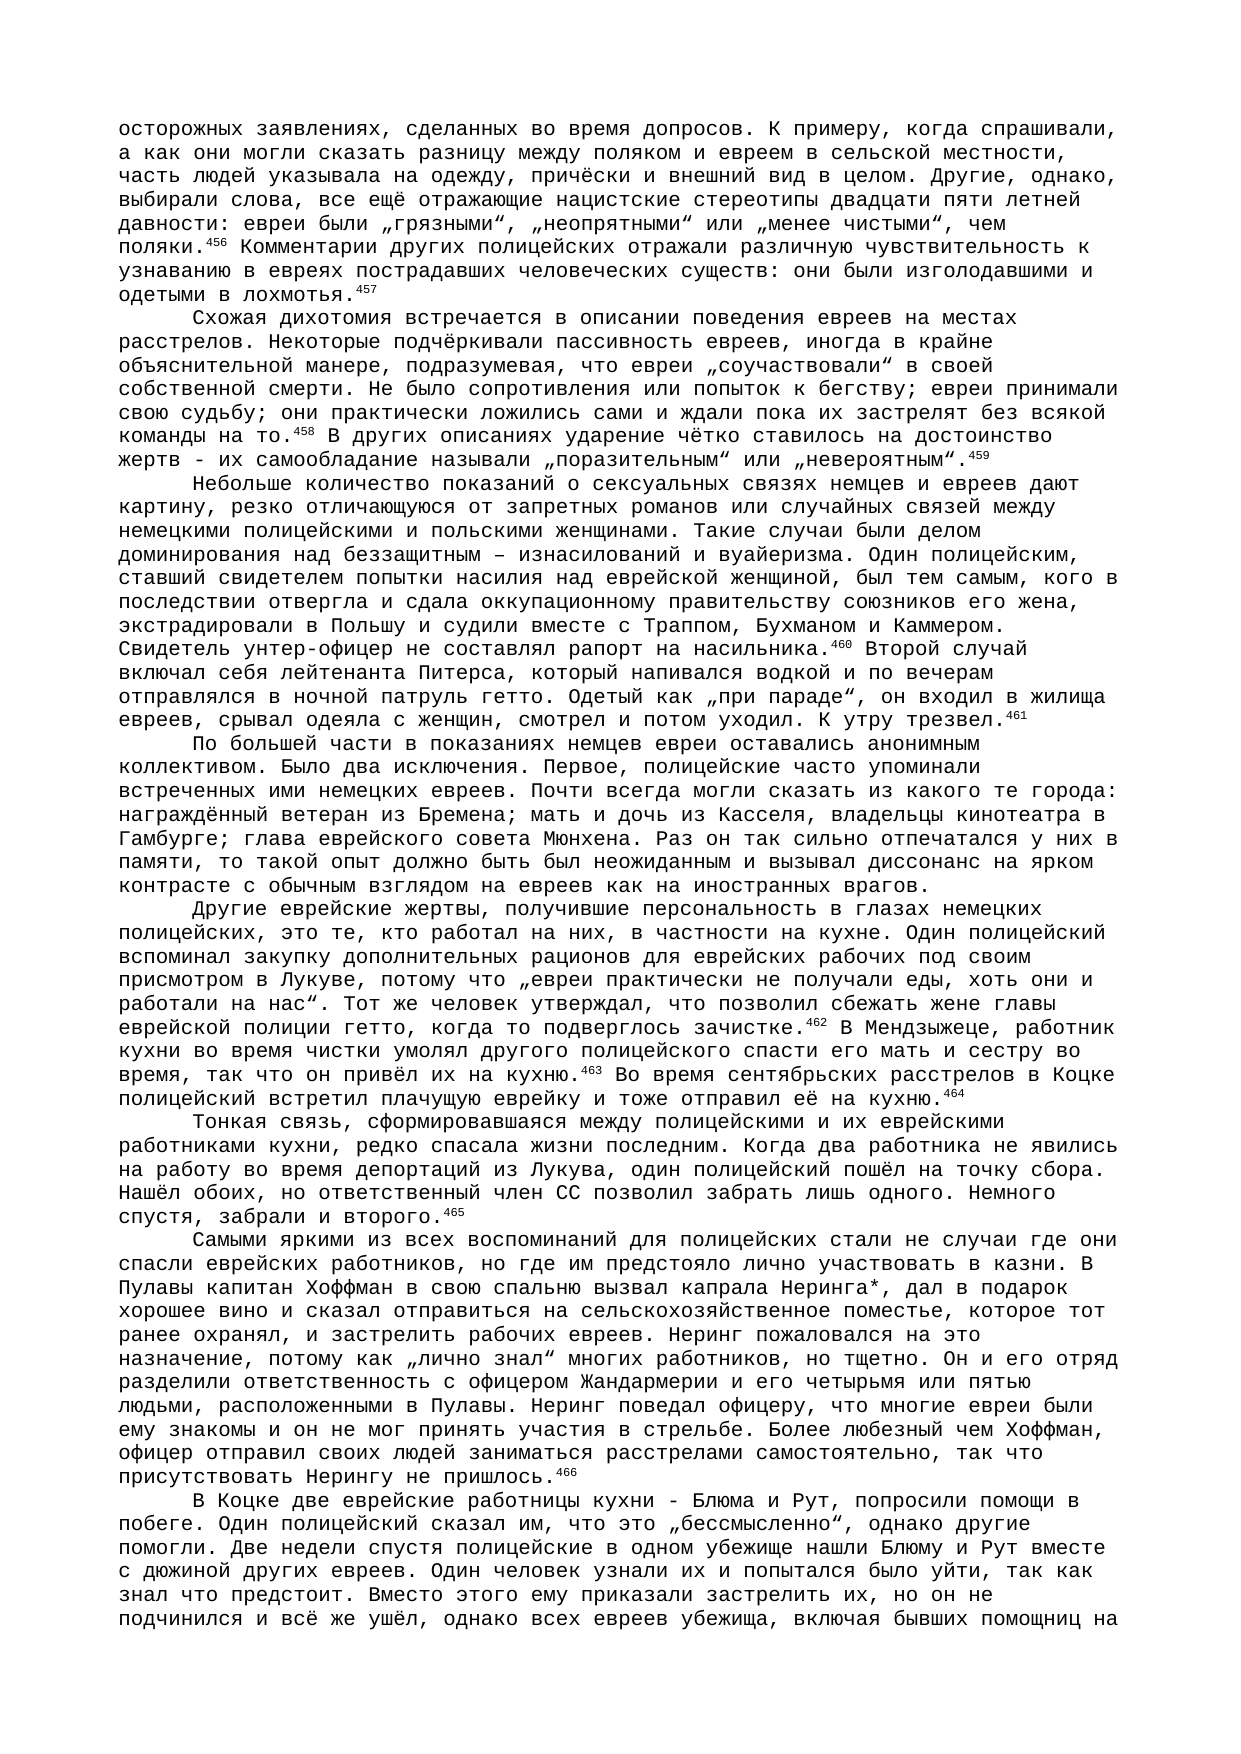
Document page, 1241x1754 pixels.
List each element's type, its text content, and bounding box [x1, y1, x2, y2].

text Другие еврейские жертвы, получившие персональность в глазах немецких полицейских, это те, кто работал на них, в частности на кухне. Один полицейский вспоминал закупку дополнительных рационов для еврейских рабочих под своим присмотром в Лукуве, потому что „евреи практически не получали еды, хоть они и работали на нас“. Тот же человек утверждал, что позволил сбежать жене главы еврейской полиции гетто, когда то подверглось зачистке. В Мендзыжеце, работник кухни во время чистки умолял другого полицейского спасти его мать и сестру во время, так что он привёл их на кухню. Во время сентябрьских расстрелов в Коцке полицейский встретил плачущую еврейку и тоже отправил её на кухню. [118, 898, 1122, 1111]
text В Коцке две еврейские работницы кухни - Блюма и Рут, попросили помощи в побеге. Один полицейский сказал им, что это „бессмысленно“, однако другие помогли. Две недели спустя полицейские в одном убежище нашли Блюму и Рут вместе с дюжиной других евреев. Один человек узнали их и попытался было уйти, так как знал что предстоит. Вместо этого ему приказали застрелить их, но он не подчинился и всё же ушёл, однако всех евреев убежища, включая бывших помощниц на [118, 1489, 1122, 1631]
text осторожных заявлениях, сделанных во время допросов. К примеру, когда спрашивали, а как они могли сказать разницу между поляком и евреем в сельской местности, часть людей указывала на одежду, причёски и внешний вид в целом. Другие, однако, выбирали слова, все ещё отражающие нацистские стереотипы двадцати пяти летней давности: евреи были „грязными“, „неопрятными“ или „менее чистыми“, чем поляки. Комментарии других полицейских отражали различную чувствительность к узнаванию в евреях пострадавших человеческих существ: они были изголодавшими и одетыми в лохмотья. [118, 118, 1122, 307]
text Небольше количество показаний о сексуальных связях немцев и евреев дают картину, резко отличающуюся от запретных романов или случайных связей между немецкими полицейскими и польскими женщинами. Такие случаи были делом доминирования над беззащитным – изнасилований и вуайеризма. Один полицейским, ставший свидетелем попытки насилия над еврейской женщиной, был тем самым, кого в последствии отвергла и сдала оккупационному правительству союзников его жена, экстрадировали в Польшу и судили вместе с Траппом, Бухманом и Каммером. Свидетель унтер-офицер не составлял рапорт на насильника. Второй случай включал себя лейтенанта Питерса, который напивался водкой и по вечерам отправлялся в ночной патруль гетто. Одетый как „при параде“, он входил в жилища евреев, срывал одеяла с женщин, смотрел и потом уходил. К утру трезвел. [118, 473, 1122, 733]
text Тонкая связь, сформировавшаяся между полицейскими и их еврейскими работниками кухни, редко спасала жизни последним. Когда два работника не явились на работу во время депортаций из Лукува, один полицейский пошёл на точку сбора. Нашёл обоих, но ответственный член СС позволил забрать лишь одного. Немного спустя, забрали и второго. [118, 1111, 1122, 1229]
text Схожая дихотомия встречается в описании поведения евреев на местах расстрелов. Некоторые подчёркивали пассивность евреев, иногда в крайне объяснительной манере, подразумевая, что евреи „соучаствовали“ в своей собственной смерти. Не было сопротивления или попыток к бегству; евреи принимали свою судьбу; они практически ложились сами и ждали пока их застрелят без всякой команды на то. В других описаниях ударение чётко ставилось на достоинство жертв - их самообладание называли „поразительным“ или „невероятным“. [118, 307, 1122, 473]
text По большей части в показаниях немцев евреи оставались анонимным коллективом. Было два исключения. Первое, полицейские часто упоминали встреченных ими немецких евреев. Почти всегда могли сказать из какого те города: награждённый ветеран из Бремена; мать и дочь из Касселя, владельцы кинотеатра в Гамбурге; глава еврейского совета Мюнхена. Раз он так сильно отпечатался у них в памяти, то такой опыт должно быть был неожиданным и вызывал диссонанс на ярком контрасте с обычным взглядом на евреев как на иностранных врагов. [118, 733, 1122, 898]
text Самыми яркими из всех воспоминаний для полицейских стали не случаи где они спасли еврейских работников, но где им предстояло лично участвовать в казни. В Пулавы капитан Хоффман в свою спальню вызвал капрала Неринга*, дал в подарок хорошее вино и сказал отправиться на сельскохозяйственное поместье, которое тот ранее охранял, и застрелить рабочих евреев. Неринг пожаловался на это назначение, потому как „лично знал“ многих работников, но тщетно. Он и его отряд разделили ответственность с офицером Жандармерии и его четырьмя или пятью людьми, расположенными в Пулавы. Неринг поведал офицеру, что многие евреи были ему знакомы и он не мог принять участия в стрельбе. Более любезный чем Хоффман, офицер отправил своих людей заниматься расстрелами самостоятельно, так что присутствовать Нерингу не пришлось. [118, 1229, 1122, 1489]
